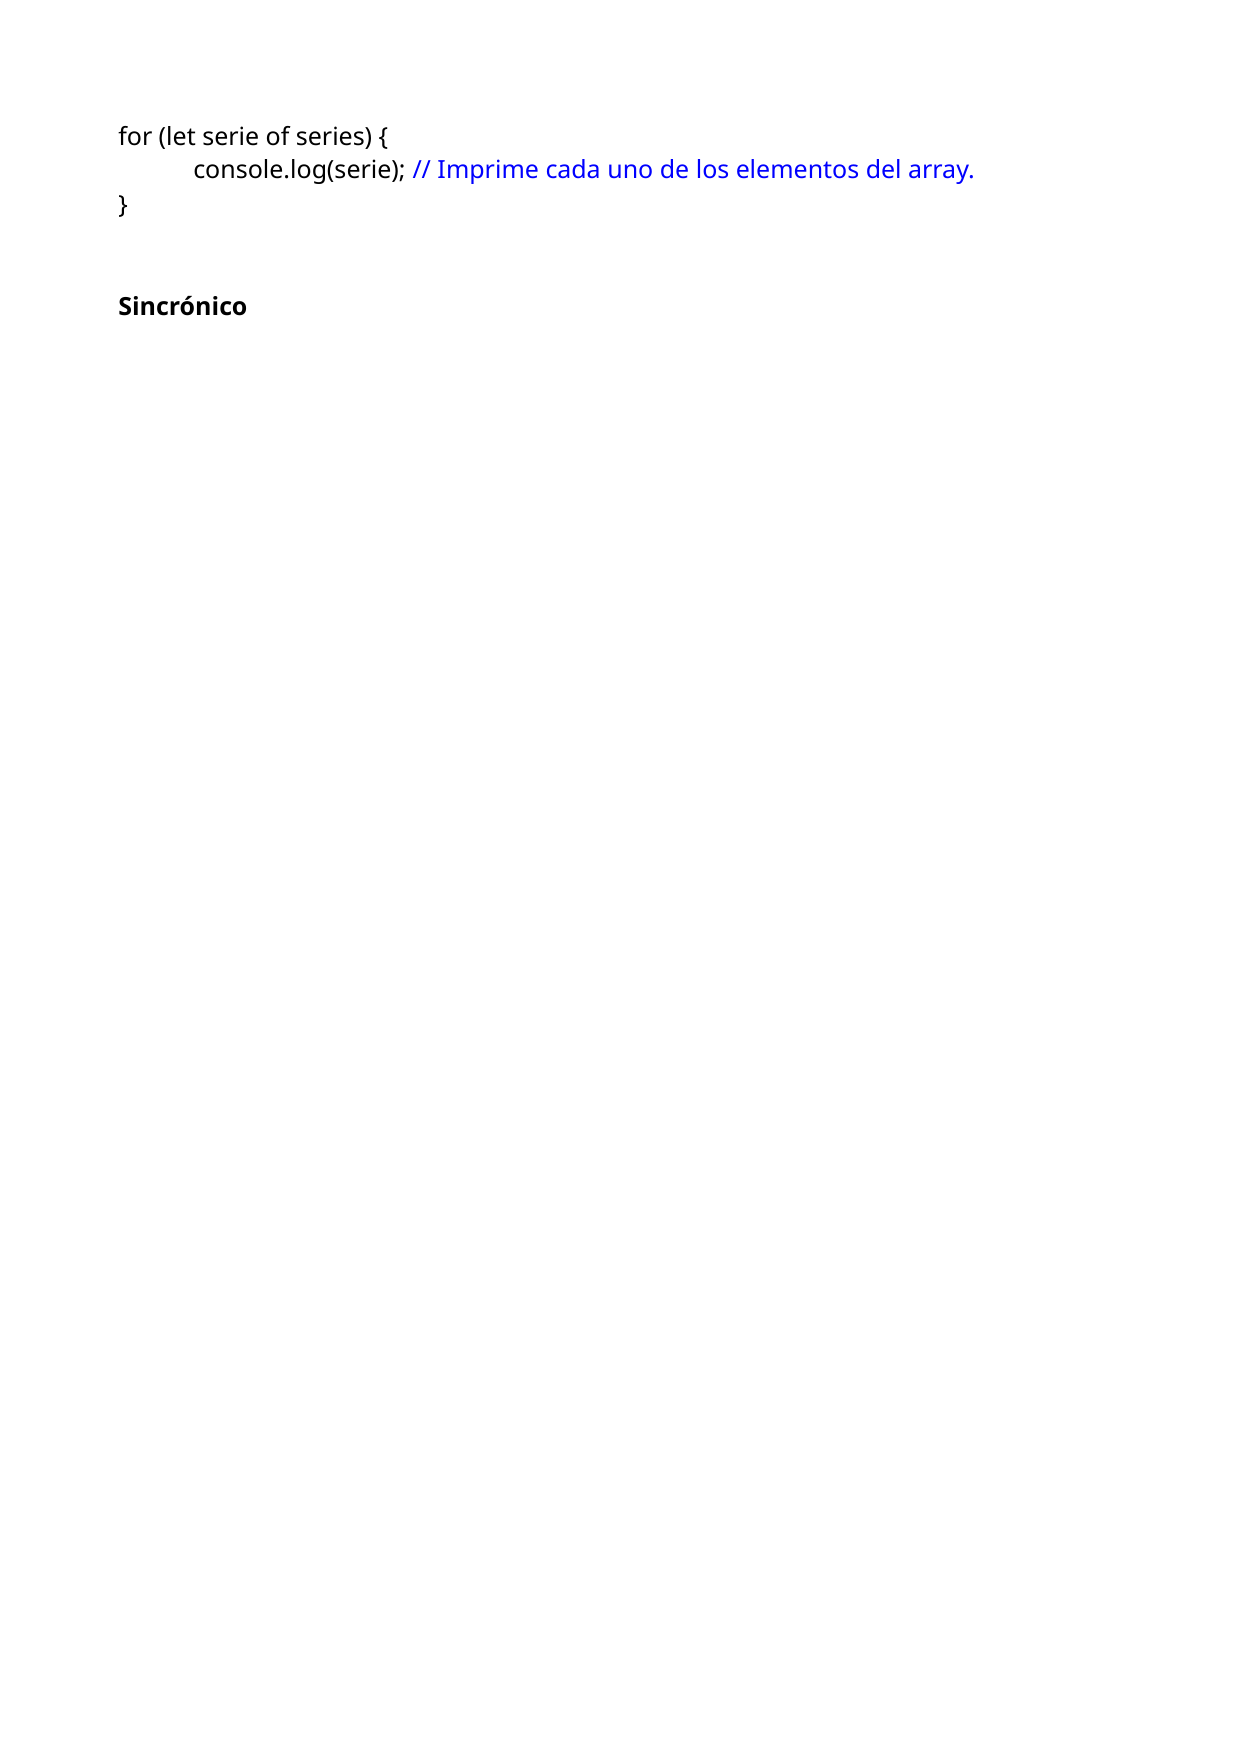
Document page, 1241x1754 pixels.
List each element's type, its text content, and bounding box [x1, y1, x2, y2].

text } [118, 186, 1122, 220]
text console.log(serie); // Imprime cada uno de los elementos del array. [118, 152, 1122, 186]
text for (let serie of series) { [118, 118, 1122, 152]
text Sincrónico [118, 288, 1122, 322]
